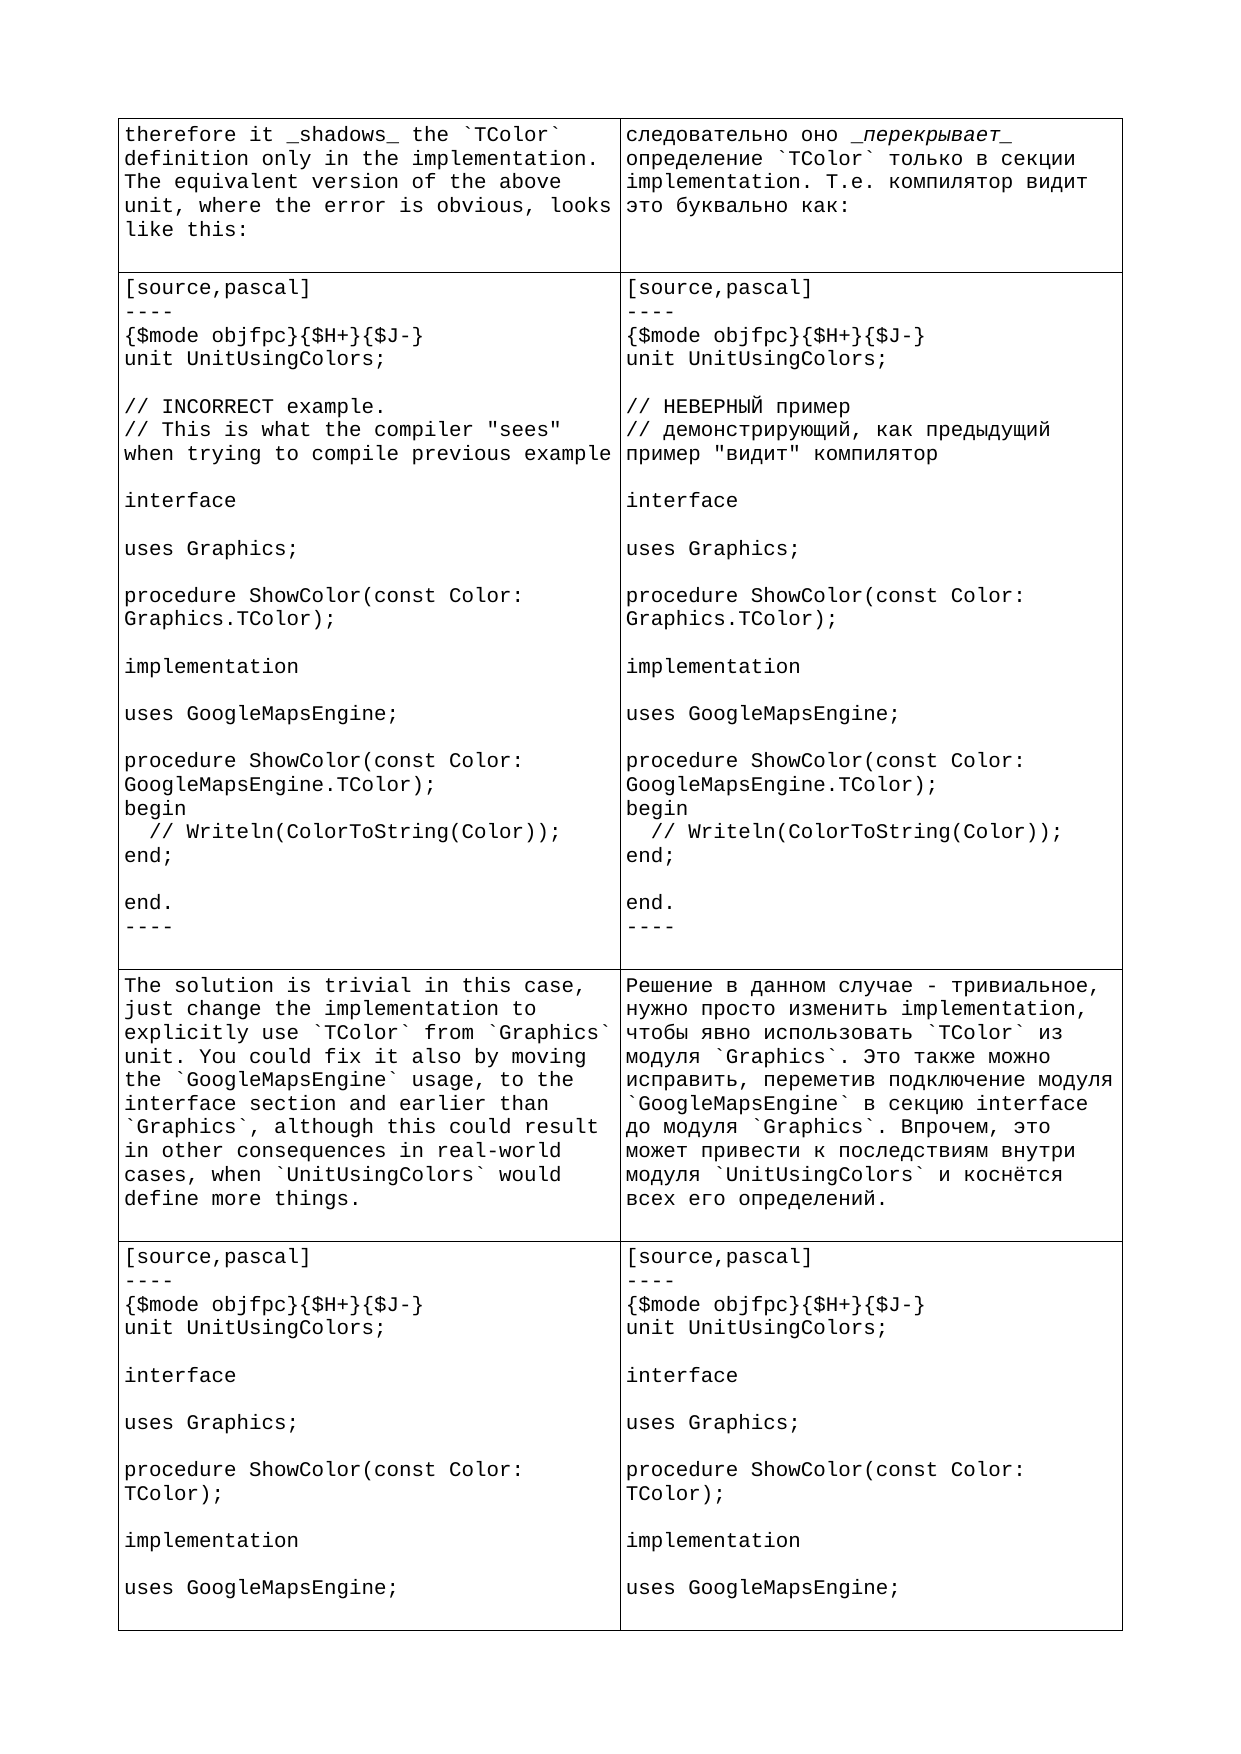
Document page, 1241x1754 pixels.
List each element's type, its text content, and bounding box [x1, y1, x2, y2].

table_cell [source,pascal] ---- {$mode objfpc}{$H+}{$J-} unit UnitUsingColors; // НЕВЕРНЫЙ пример // демонстрирующий, как предыдущий пример "видит" компилятор interface uses Graphics; procedure ShowColor(const Color: Graphics.TColor); implementation uses GoogleMapsEngine; procedure ShowColor(const Color: GoogleMapsEngine.TColor); begin // Writeln(ColorToString(Color)); end; end. ---- [621, 273, 1122, 969]
table_cell The solution is trivial in this case, just change the implementation to explicitly use `TColor` from `Graphics` unit. You could fix it also by moving the `GoogleMapsEngine` usage, to the interface section and earlier than `Graphics`, although this could result in other consequences in real-world cases, when `UnitUsingColors` would define more things. [119, 970, 620, 1241]
table_cell therefore it _shadows_ the `TColor` definition only in the implementation. The equivalent version of the above unit, where the error is obvious, looks like this: [119, 119, 620, 272]
table_cell [source,pascal] ---- {$mode objfpc}{$H+}{$J-} unit UnitUsingColors; interface uses Graphics; procedure ShowColor(const Color: TColor); implementation uses GoogleMapsEngine; [119, 1242, 620, 1630]
table_cell Решение в данном случае - тривиальное, нужно просто изменить implementation, чтобы явно использовать `TColor` из модуля `Graphics`. Это также можно исправить, переметив подключение модуля `GoogleMapsEngine` в секцию interface до модуля `Graphics`. Впрочем, это может привести к последствиям внутри модуля `UnitUsingColors` и коснётся всех его определений. [621, 970, 1122, 1241]
table_cell следовательно оно _перекрывает_ определение `TColor` только в секции implementation. Т.е. компилятор видит это буквально как: [621, 119, 1122, 272]
table_cell [source,pascal] ---- {$mode objfpc}{$H+}{$J-} unit UnitUsingColors; // INCORRECT example. // This is what the compiler "sees" when trying to compile previous example interface uses Graphics; procedure ShowColor(const Color: Graphics.TColor); implementation uses GoogleMapsEngine; procedure ShowColor(const Color: GoogleMapsEngine.TColor); begin // Writeln(ColorToString(Color)); end; end. ---- [119, 273, 620, 969]
table_cell [source,pascal] ---- {$mode objfpc}{$H+}{$J-} unit UnitUsingColors; interface uses Graphics; procedure ShowColor(const Color: TColor); implementation uses GoogleMapsEngine; [621, 1242, 1122, 1630]
